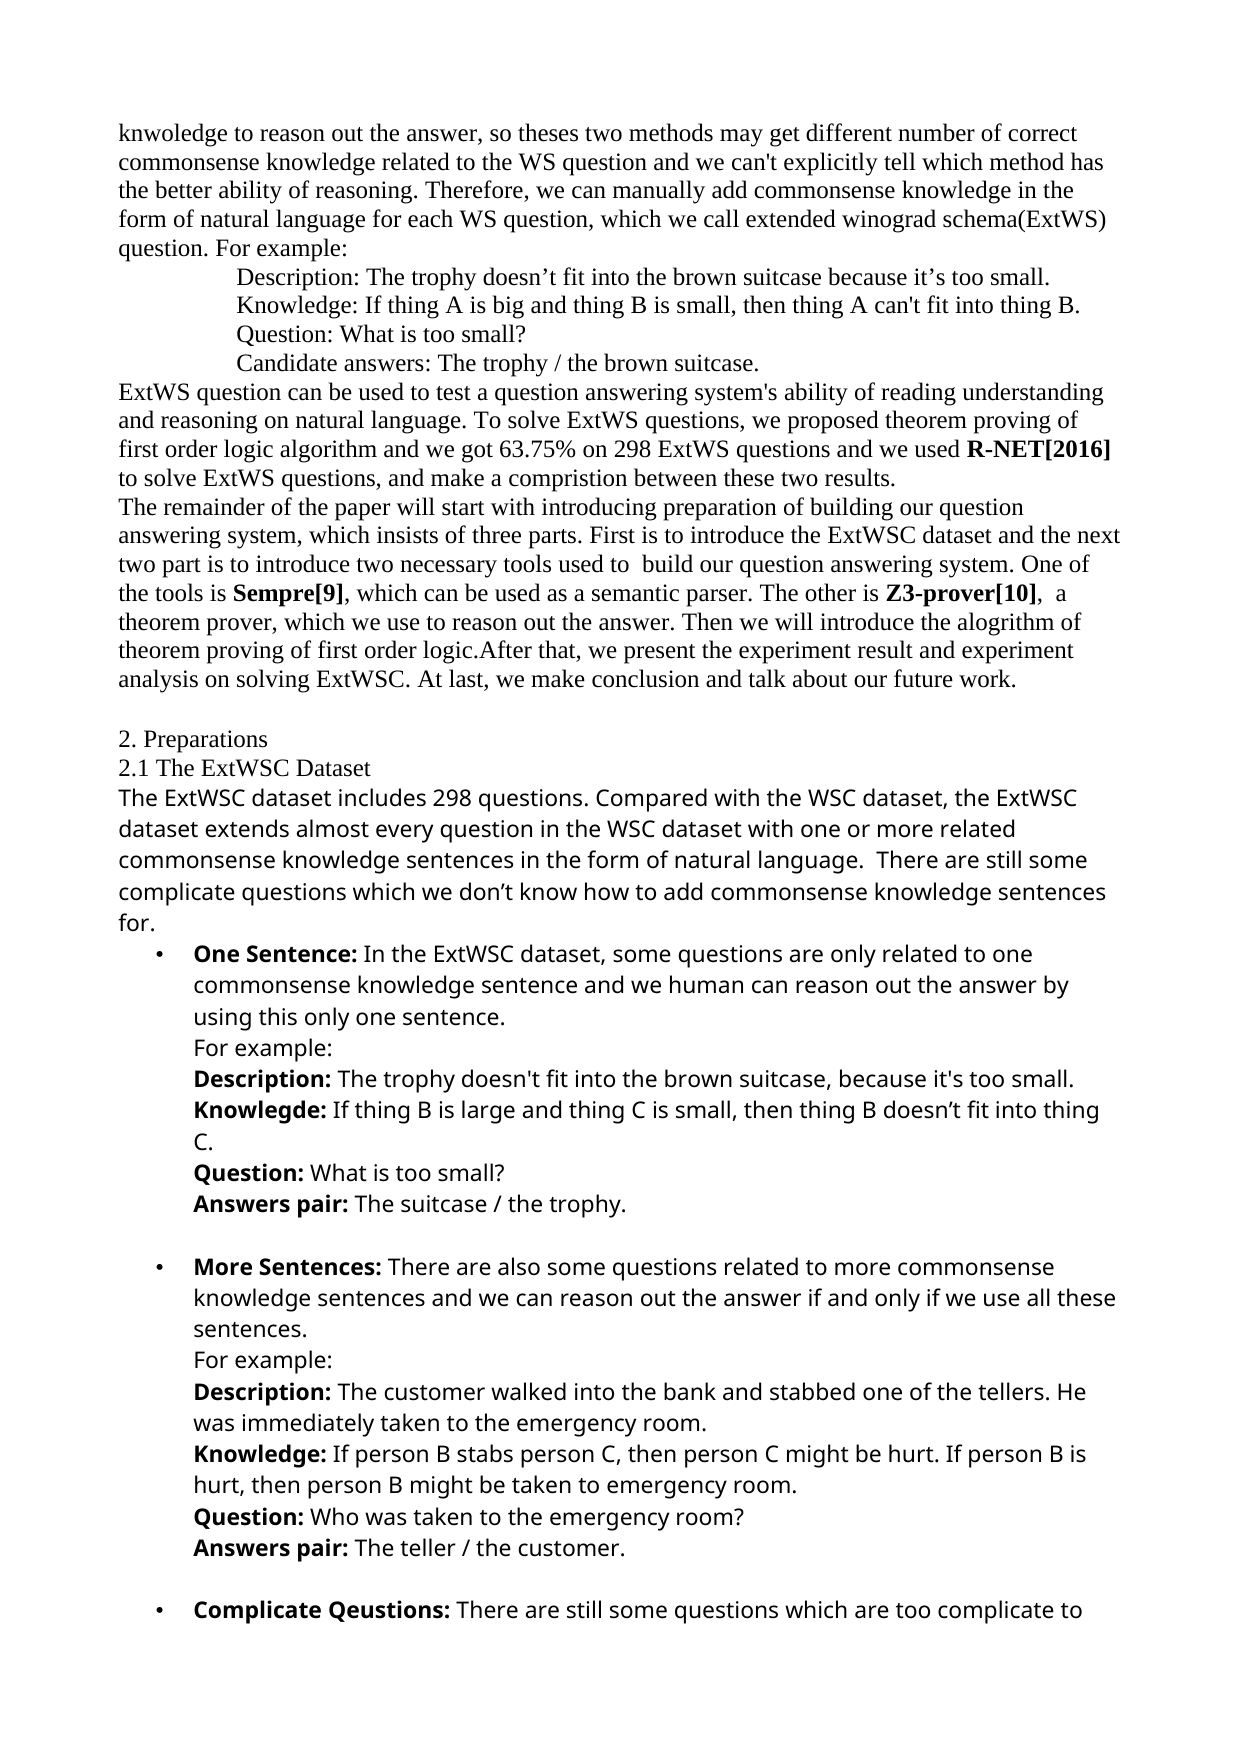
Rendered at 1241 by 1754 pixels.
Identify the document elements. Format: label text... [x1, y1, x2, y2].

list Question: What is too small? [156, 1157, 1122, 1188]
list Answers pair: The suitcase / the trophy. [156, 1188, 1122, 1219]
list One Sentence: In the ExtWSC dataset, some questions are only related to one commonsense knowledge sentence and we human can reason out the answer by using this only one sentence. [156, 938, 1122, 1032]
text The ExtWSC dataset includes 298 questions. Compared with the WSC dataset, the ExtWSC dataset extends almost every question in the WSC dataset with one or more related commonsense knowledge sentences in the form of natural language. There are still some complicate questions which we don’t know how to add commonsense knowledge sentences for. [118, 782, 1122, 938]
list Complicate Qeustions: There are still some questions which are too complicate to [156, 1594, 1122, 1626]
list Description: The customer walked into the bank and stabbed one of the tellers. He was immediately taken to the emergency room. [156, 1376, 1122, 1438]
text ExtWS question can be used to test a question answering system's ability of reading understanding and reasoning on natural language. To solve ExtWS questions, we proposed theorem proving of first order logic algorithm and we got 63.75% on 298 ExtWS questions and we used R-NET[2016] to solve ExtWS questions, and make a compristion between these two results. [118, 377, 1122, 492]
list More Sentences: There are also some questions related to more commonsense knowledge sentences and we can reason out the answer if and only if we use all these sentences. [156, 1251, 1122, 1344]
list Knowlegde: If thing B is large and thing C is small, then thing B doesn’t fit into thing C. [156, 1094, 1122, 1157]
text Candidate answers: The trophy / the brown suitcase. [118, 348, 1122, 377]
text Question: What is too small? [118, 319, 1122, 348]
list Answers pair: The teller / the customer. [156, 1532, 1122, 1563]
text 2.1 The ExtWSC Dataset [118, 753, 1122, 782]
list For example: [156, 1032, 1122, 1063]
list Knowledge: If person B stabs person C, then person C might be hurt. If person B is hurt, then person B might be taken to emergency room. [156, 1438, 1122, 1501]
list Question: Who was taken to the emergency room? [156, 1501, 1122, 1532]
text Description: The trophy doesn’t fit into the brown suitcase because it’s too small. [118, 262, 1122, 291]
text knwoledge to reason out the answer, so theses two methods may get different number of correct commonsense knowledge related to the WS question and we can't explicitly tell which method has the better ability of reasoning. Therefore, we can manually add commonsense knowledge in the form of natural language for each WS question, which we call extended winograd schema(ExtWS) question. For example: [118, 118, 1122, 262]
list Description: The trophy doesn't fit into the brown suitcase, because it's too small. [156, 1063, 1122, 1094]
text 2. Preparations [118, 724, 1122, 753]
list For example: [156, 1344, 1122, 1376]
text Knowledge: If thing A is big and thing B is small, then thing A can't fit into thing B. [118, 291, 1122, 319]
text The remainder of the paper will start with introducing preparation of building our question answering system, which insists of three parts. First is to introduce the ExtWSC dataset and the next two part is to introduce two necessary tools used to build our question answering system. One of the tools is Sempre[9], which can be used as a semantic parser. The other is Z3-prover[10], a theorem prover, which we use to reason out the answer. Then we will introduce the alogrithm of theorem proving of first order logic.After that, we present the experiment result and experiment analysis on solving ExtWSC. At last, we make conclusion and talk about our future work. [118, 492, 1122, 693]
